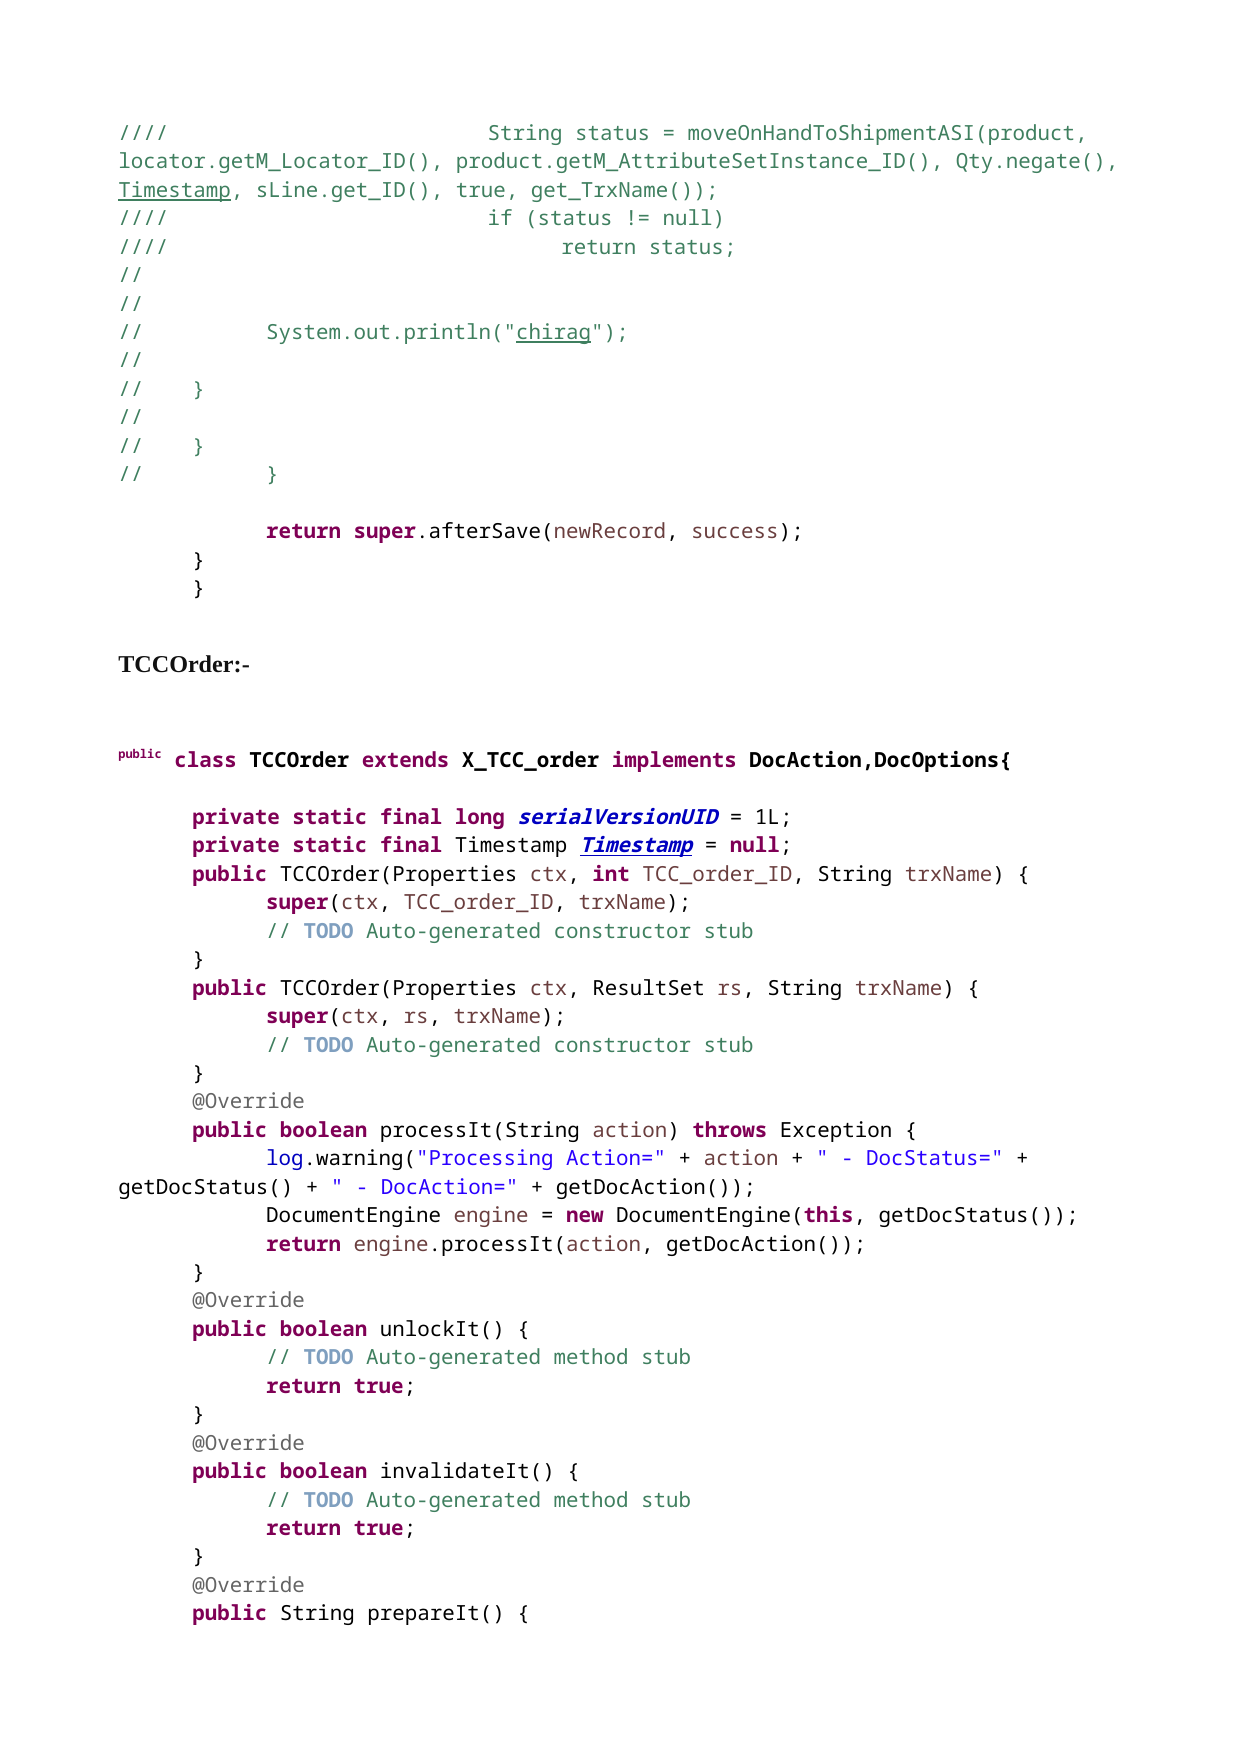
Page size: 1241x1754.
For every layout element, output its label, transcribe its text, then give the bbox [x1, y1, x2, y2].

text private static final long serialVersionUID = 1L; [118, 802, 1122, 831]
text super(ctx, rs, trxName); [118, 1001, 1122, 1030]
text return super.afterSave(newRecord, success); [118, 516, 1122, 545]
text //// if (status != null) [118, 203, 1122, 232]
text @Override [118, 1428, 1122, 1456]
text } [118, 1257, 1122, 1286]
text } [118, 944, 1122, 973]
text // [118, 260, 1122, 289]
text public class TCCOrder extends X_TCC_order implements DocAction,DocOptions{ [118, 745, 1122, 774]
text // TODO Auto-generated method stub [118, 1342, 1122, 1371]
text @Override [118, 1570, 1122, 1598]
text // [118, 346, 1122, 374]
text public boolean processIt(String action) throws Exception { [118, 1115, 1122, 1143]
text private static final Timestamp Timestamp = null; [118, 831, 1122, 859]
text return true; [118, 1513, 1122, 1542]
text } [118, 545, 1122, 573]
text TCCOrder:- [118, 649, 1122, 697]
text public TCCOrder(Properties ctx, int TCC_order_ID, String trxName) { [118, 859, 1122, 887]
text // } [118, 374, 1122, 402]
text public TCCOrder(Properties ctx, ResultSet rs, String trxName) { [118, 973, 1122, 1001]
text @Override [118, 1286, 1122, 1314]
text } [118, 1399, 1122, 1428]
text return true; [118, 1371, 1122, 1399]
text // TODO Auto-generated method stub [118, 1485, 1122, 1513]
text return engine.processIt(action, getDocAction()); [118, 1229, 1122, 1257]
text //// return status; [118, 232, 1122, 260]
text // TODO Auto-generated constructor stub [118, 916, 1122, 944]
text } [118, 1542, 1122, 1570]
text DocumentEngine engine = new DocumentEngine(this, getDocStatus()); [118, 1200, 1122, 1229]
text } [118, 573, 1122, 602]
text public String prepareIt() { [118, 1598, 1122, 1627]
text // } [118, 459, 1122, 488]
text log.warning("Processing Action=" + action + " - DocStatus=" + getDocStatus() + " - DocAction=" + getDocAction()); [118, 1143, 1122, 1200]
text // [118, 402, 1122, 431]
text } [118, 1058, 1122, 1087]
text public boolean unlockIt() { [118, 1314, 1122, 1342]
text // [118, 289, 1122, 317]
text public boolean invalidateIt() { [118, 1456, 1122, 1485]
text // } [118, 431, 1122, 459]
text @Override [118, 1087, 1122, 1115]
text // TODO Auto-generated constructor stub [118, 1030, 1122, 1058]
text // System.out.println("chirag"); [118, 317, 1122, 346]
text //// String status = moveOnHandToShipmentASI(product, locator.getM_Locator_ID(), product.getM_AttributeSetInstance_ID(), Qty.negate(), Timestamp, sLine.get_ID(), true, get_TrxName()); [118, 118, 1122, 203]
text super(ctx, TCC_order_ID, trxName); [118, 887, 1122, 916]
